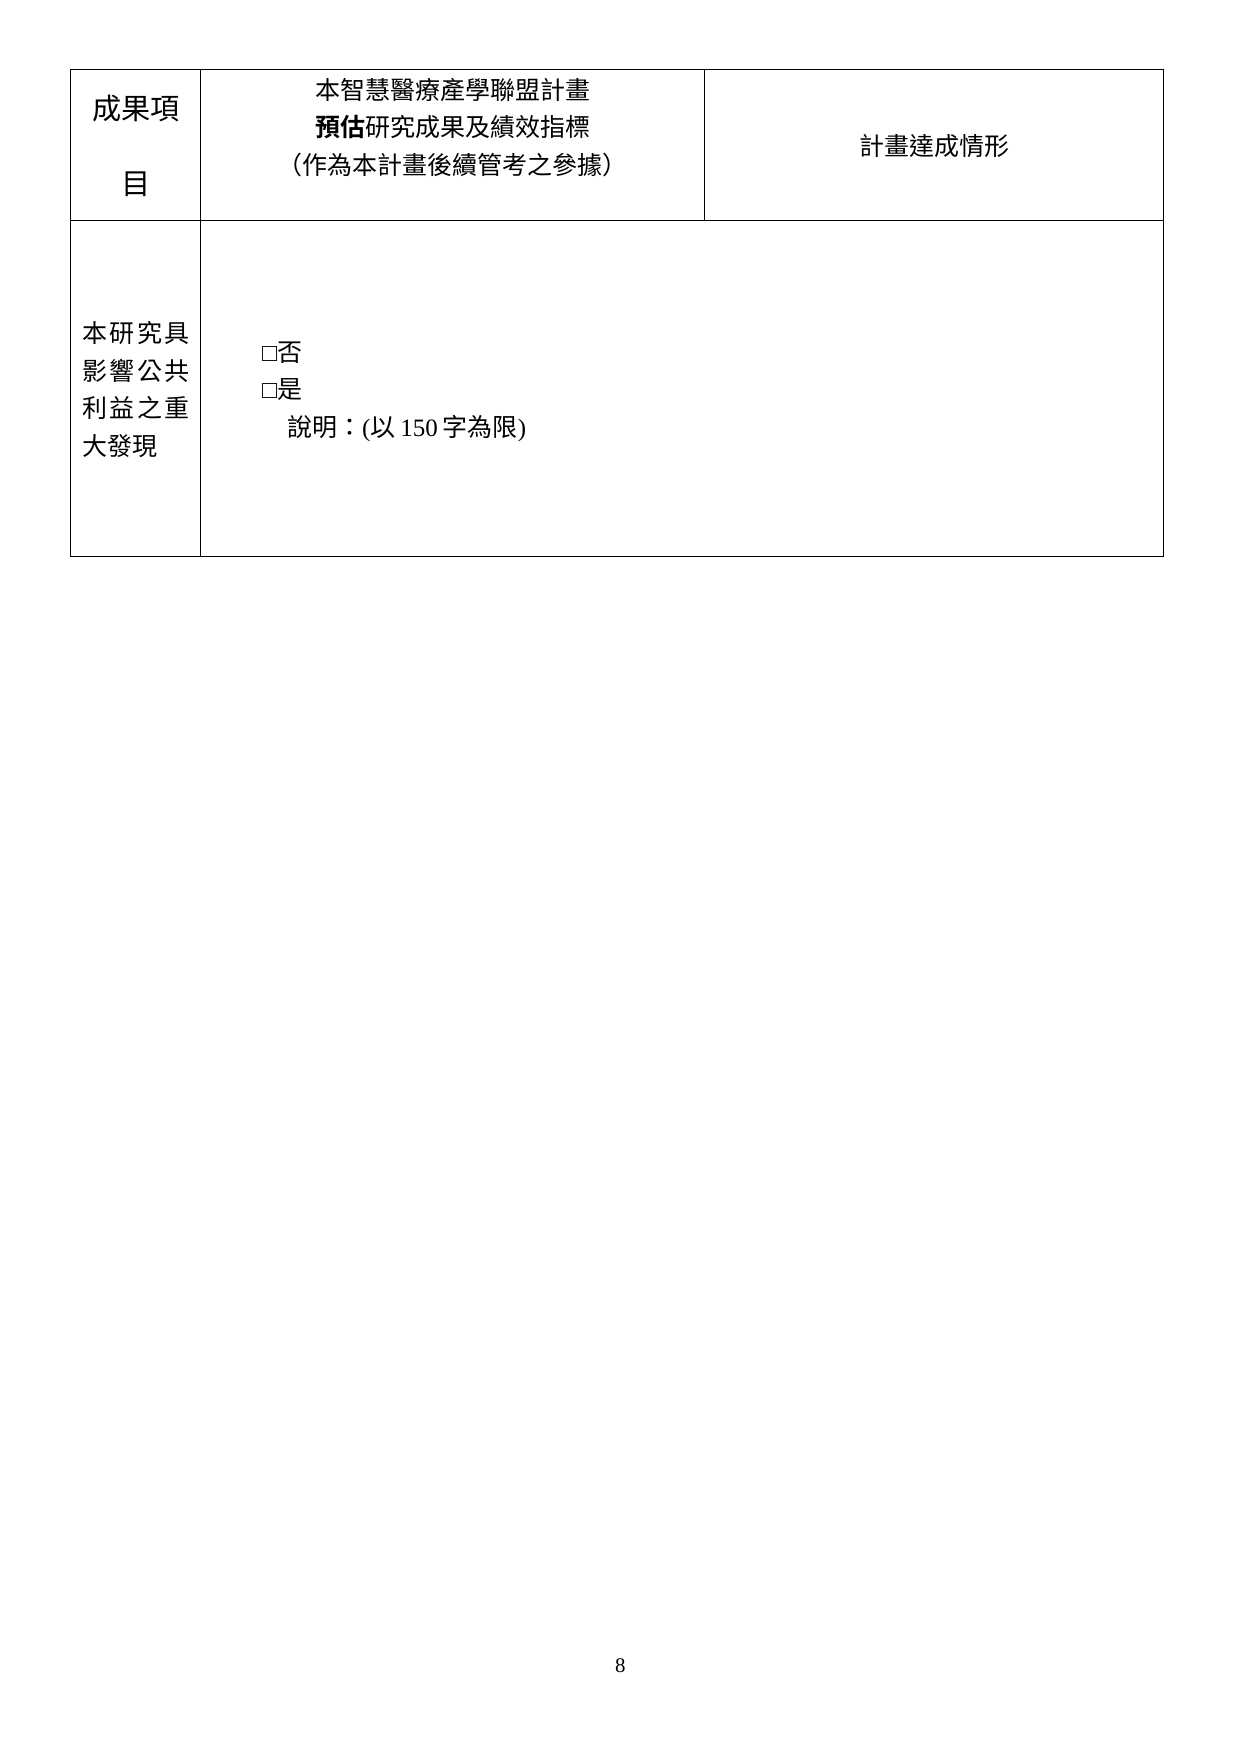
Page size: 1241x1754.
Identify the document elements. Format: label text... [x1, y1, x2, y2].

table_cell 本研究具影響公共利益之重大發現 [71, 221, 200, 556]
table_header 計畫達成情形 [705, 70, 1163, 219]
table_header 成果項目 [71, 70, 200, 219]
table_header 本智慧醫療產學聯盟計畫 預估研究成果及績效指標 （作為本計畫後續管考之參據） [201, 70, 704, 219]
table_cell □否 □是 說明：(以150字為限) [201, 221, 1163, 556]
